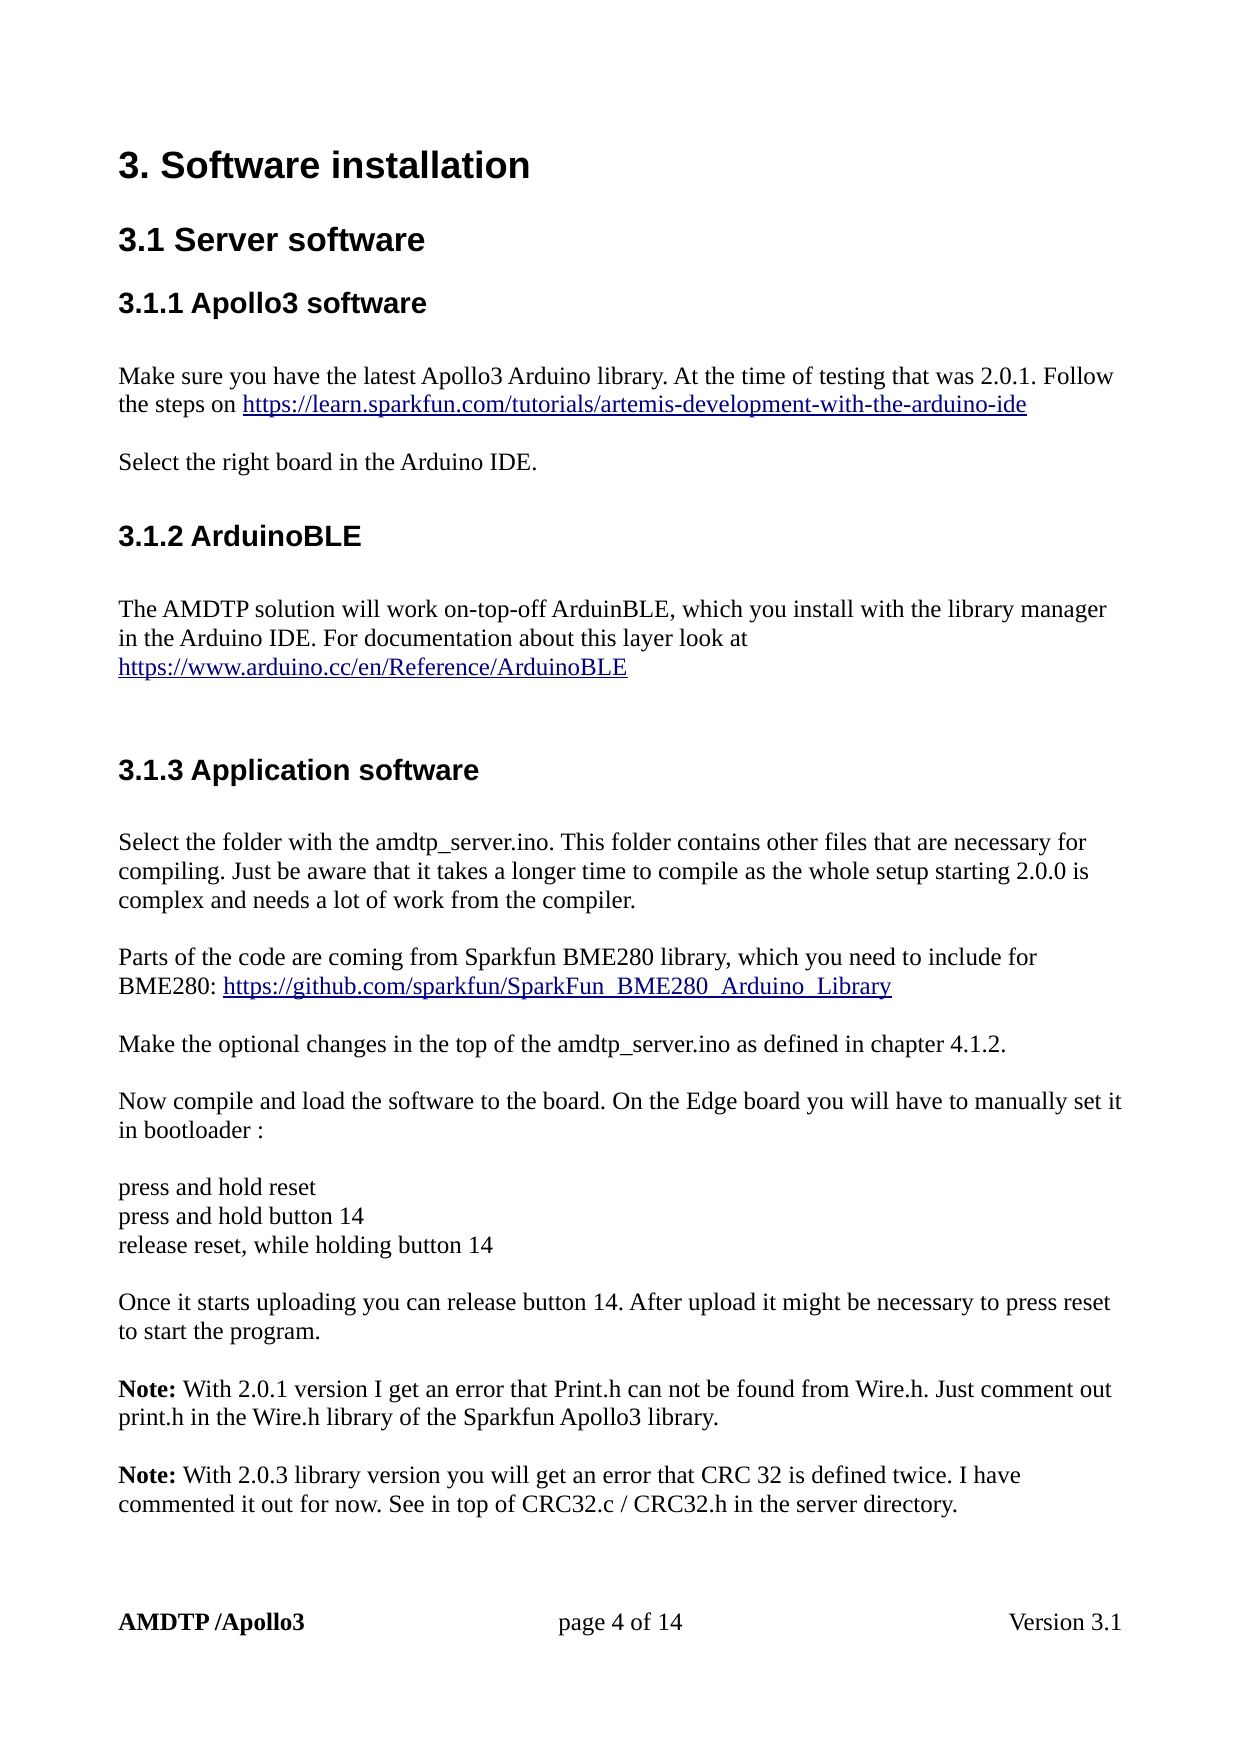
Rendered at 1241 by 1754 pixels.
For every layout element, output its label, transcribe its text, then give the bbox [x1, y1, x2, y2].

subtitle 3. Software installation [118, 143, 1122, 187]
subtitle 3.1.3 Application software [118, 752, 1122, 786]
text press and hold button 14 [118, 1201, 1122, 1230]
text Select the folder with the amdtp_server.ino. This folder contains other files that are necessary for compiling. Just be aware that it takes a longer time to compile as the whole setup starting 2.0.0 is complex and needs a lot of work from the compiler. [118, 827, 1122, 914]
text Select the right board in the Arduino IDE. [118, 447, 1122, 476]
text Parts of the code are coming from Sparkfun BME280 library, which you need to include for BME280: https://github.com/sparkfun/SparkFun_BME280_Arduino_Library [118, 942, 1122, 1000]
subtitle 3.1.1 Apollo3 software [118, 286, 1122, 319]
text Make sure you have the latest Apollo3 Arduino library. At the time of testing that was 2.0.1. Follow the steps on https://learn.sparkfun.com/tutorials/artemis-development-with-the-arduino-ide [118, 361, 1122, 418]
text Note: With 2.0.1 version I get an error that Print.h can not be found from Wire.h. Just comment out print.h in the Wire.h library of the Sparkfun Apollo3 library. [118, 1374, 1122, 1431]
subtitle 3.1 Server software [118, 220, 1122, 259]
subtitle 3.1.2 ArduinoBLE [118, 519, 1122, 553]
text Now compile and load the software to the board. On the Edge board you will have to manually set it in bootloader : [118, 1086, 1122, 1144]
text press and hold reset [118, 1172, 1122, 1201]
text release reset, while holding button 14 [118, 1230, 1122, 1259]
text Note: With 2.0.3 library version you will get an error that CRC 32 is defined twice. I have commented it out for now. See in top of CRC32.c / CRC32.h in the server directory. [118, 1460, 1122, 1517]
text Make the optional changes in the top of the amdtp_server.ino as defined in chapter 4.1.2. [118, 1029, 1122, 1057]
text The AMDTP solution will work on-top-off ArduinBLE, which you install with the library manager in the Arduino IDE. For documentation about this layer look at https://www.arduino.cc/en/Reference/ArduinoBLE [118, 594, 1122, 680]
text Once it starts uploading you can release button 14. After upload it might be necessary to press reset to start the program. [118, 1287, 1122, 1345]
